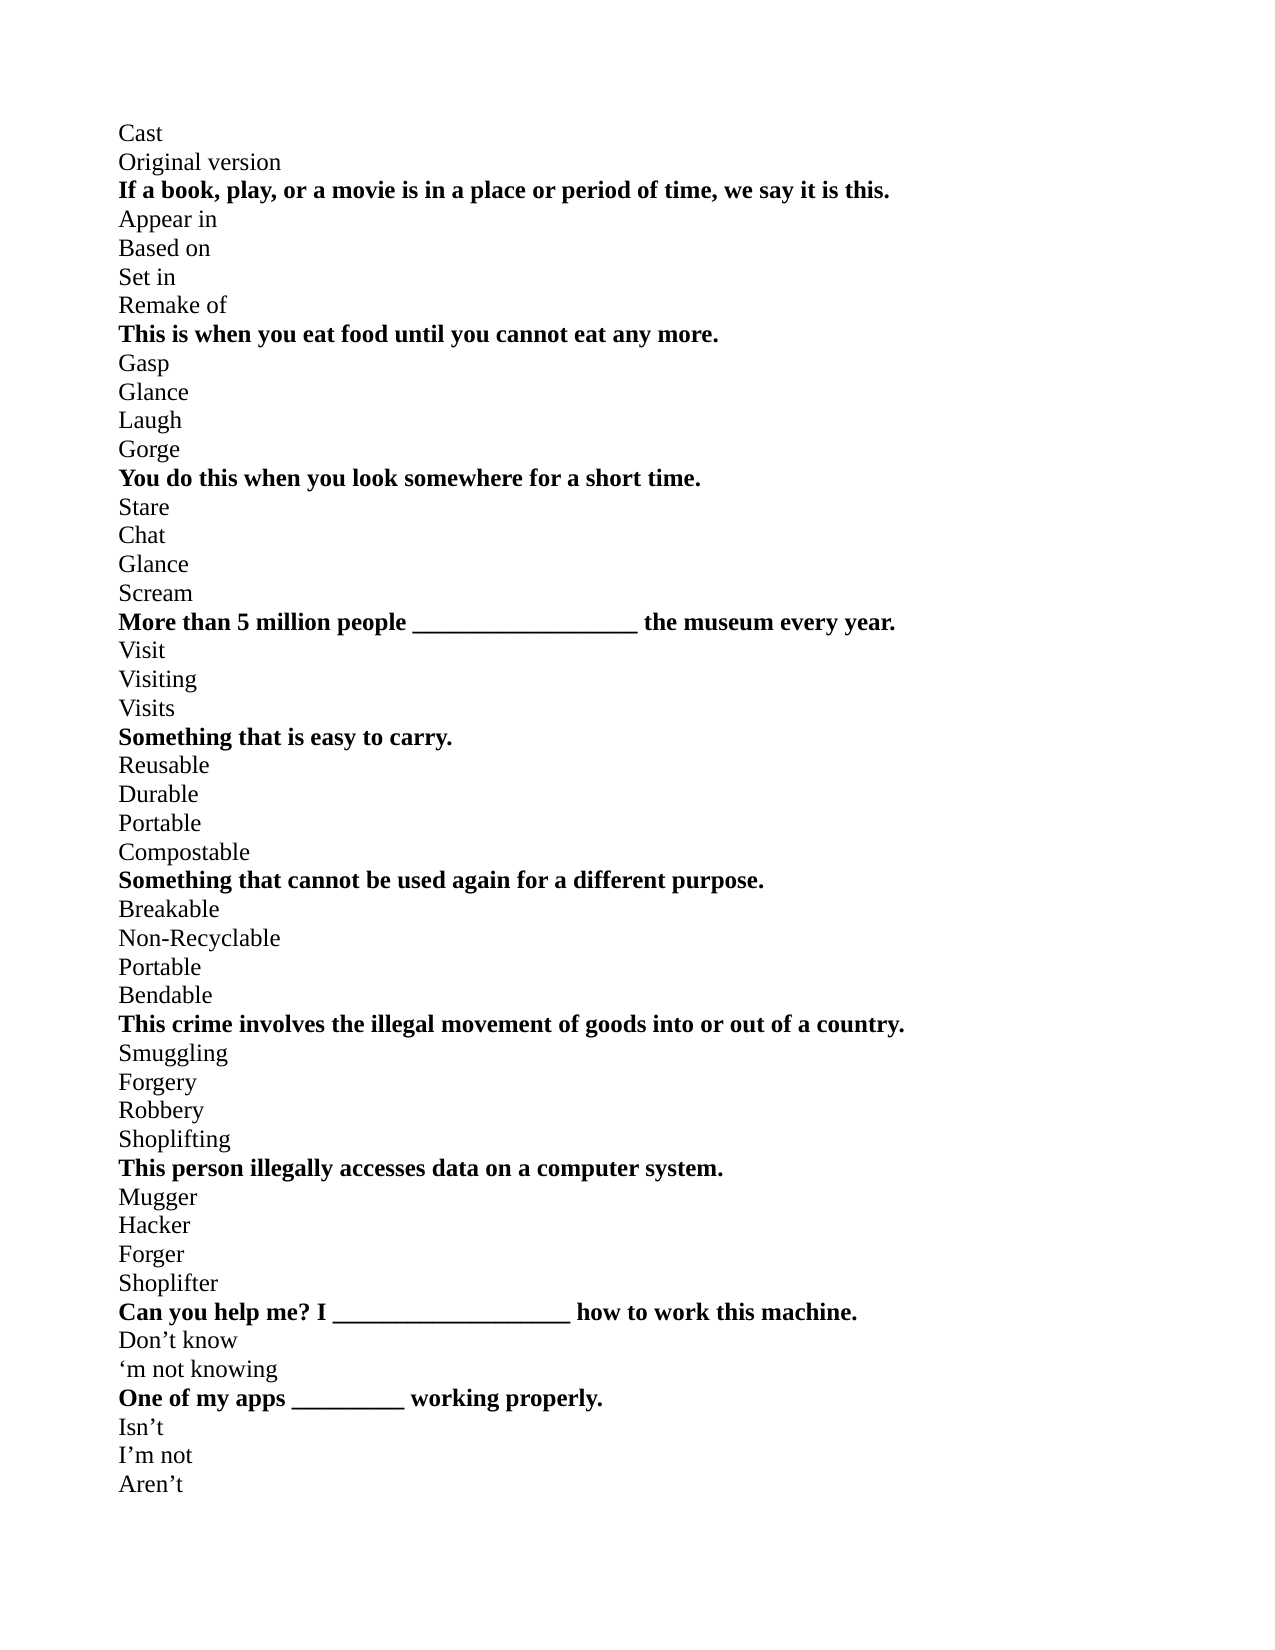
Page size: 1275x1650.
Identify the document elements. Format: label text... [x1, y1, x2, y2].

text Robbery [118, 1096, 1157, 1124]
text Compostable [118, 837, 1157, 866]
text Shoplifter [118, 1268, 1157, 1297]
text Glance [118, 549, 1157, 578]
text Durable [118, 779, 1157, 808]
text Non-Recyclable [118, 923, 1157, 952]
text If a book, play, or a movie is in a place or period of time, we say it is this. [118, 176, 1157, 204]
text Smuggling [118, 1038, 1157, 1067]
text Glance [118, 377, 1157, 406]
text I’m not [118, 1441, 1157, 1469]
text Hacker [118, 1211, 1157, 1239]
text Something that is easy to carry. [118, 722, 1157, 751]
text Reusable [118, 751, 1157, 779]
text Portable [118, 808, 1157, 837]
text Chat [118, 521, 1157, 549]
text Bendable [118, 981, 1157, 1009]
text Shoplifting [118, 1124, 1157, 1153]
text Original version [118, 147, 1157, 176]
text Visit [118, 636, 1157, 664]
text ‘m not knowing [118, 1354, 1157, 1383]
text One of my apps _________ working properly. [118, 1383, 1157, 1412]
text Don’t know [118, 1326, 1157, 1354]
text Isn’t [118, 1412, 1157, 1441]
text Remake of [118, 291, 1157, 319]
text Set in [118, 262, 1157, 291]
text Gasp [118, 348, 1157, 377]
text Based on [118, 233, 1157, 262]
text Aren’t [118, 1469, 1157, 1498]
text Visits [118, 693, 1157, 722]
text Stare [118, 492, 1157, 521]
text Visiting [118, 664, 1157, 693]
text Something that cannot be used again for a different purpose. [118, 866, 1157, 894]
text This crime involves the illegal movement of goods into or out of a country. [118, 1009, 1157, 1038]
text Laugh [118, 406, 1157, 434]
text Appear in [118, 204, 1157, 233]
text This is when you eat food until you cannot eat any more. [118, 319, 1157, 348]
text This person illegally accesses data on a computer system. [118, 1153, 1157, 1182]
text More than 5 million people __________________ the museum every year. [118, 607, 1157, 636]
text Cast [118, 118, 1157, 147]
text You do this when you look somewhere for a short time. [118, 463, 1157, 492]
text Breakable [118, 894, 1157, 923]
text Forgery [118, 1067, 1157, 1096]
text Gorge [118, 434, 1157, 463]
text Can you help me? I ___________________ how to work this machine. [118, 1297, 1157, 1326]
text Forger [118, 1239, 1157, 1268]
text Mugger [118, 1182, 1157, 1211]
text Scream [118, 578, 1157, 607]
text Portable [118, 952, 1157, 981]
